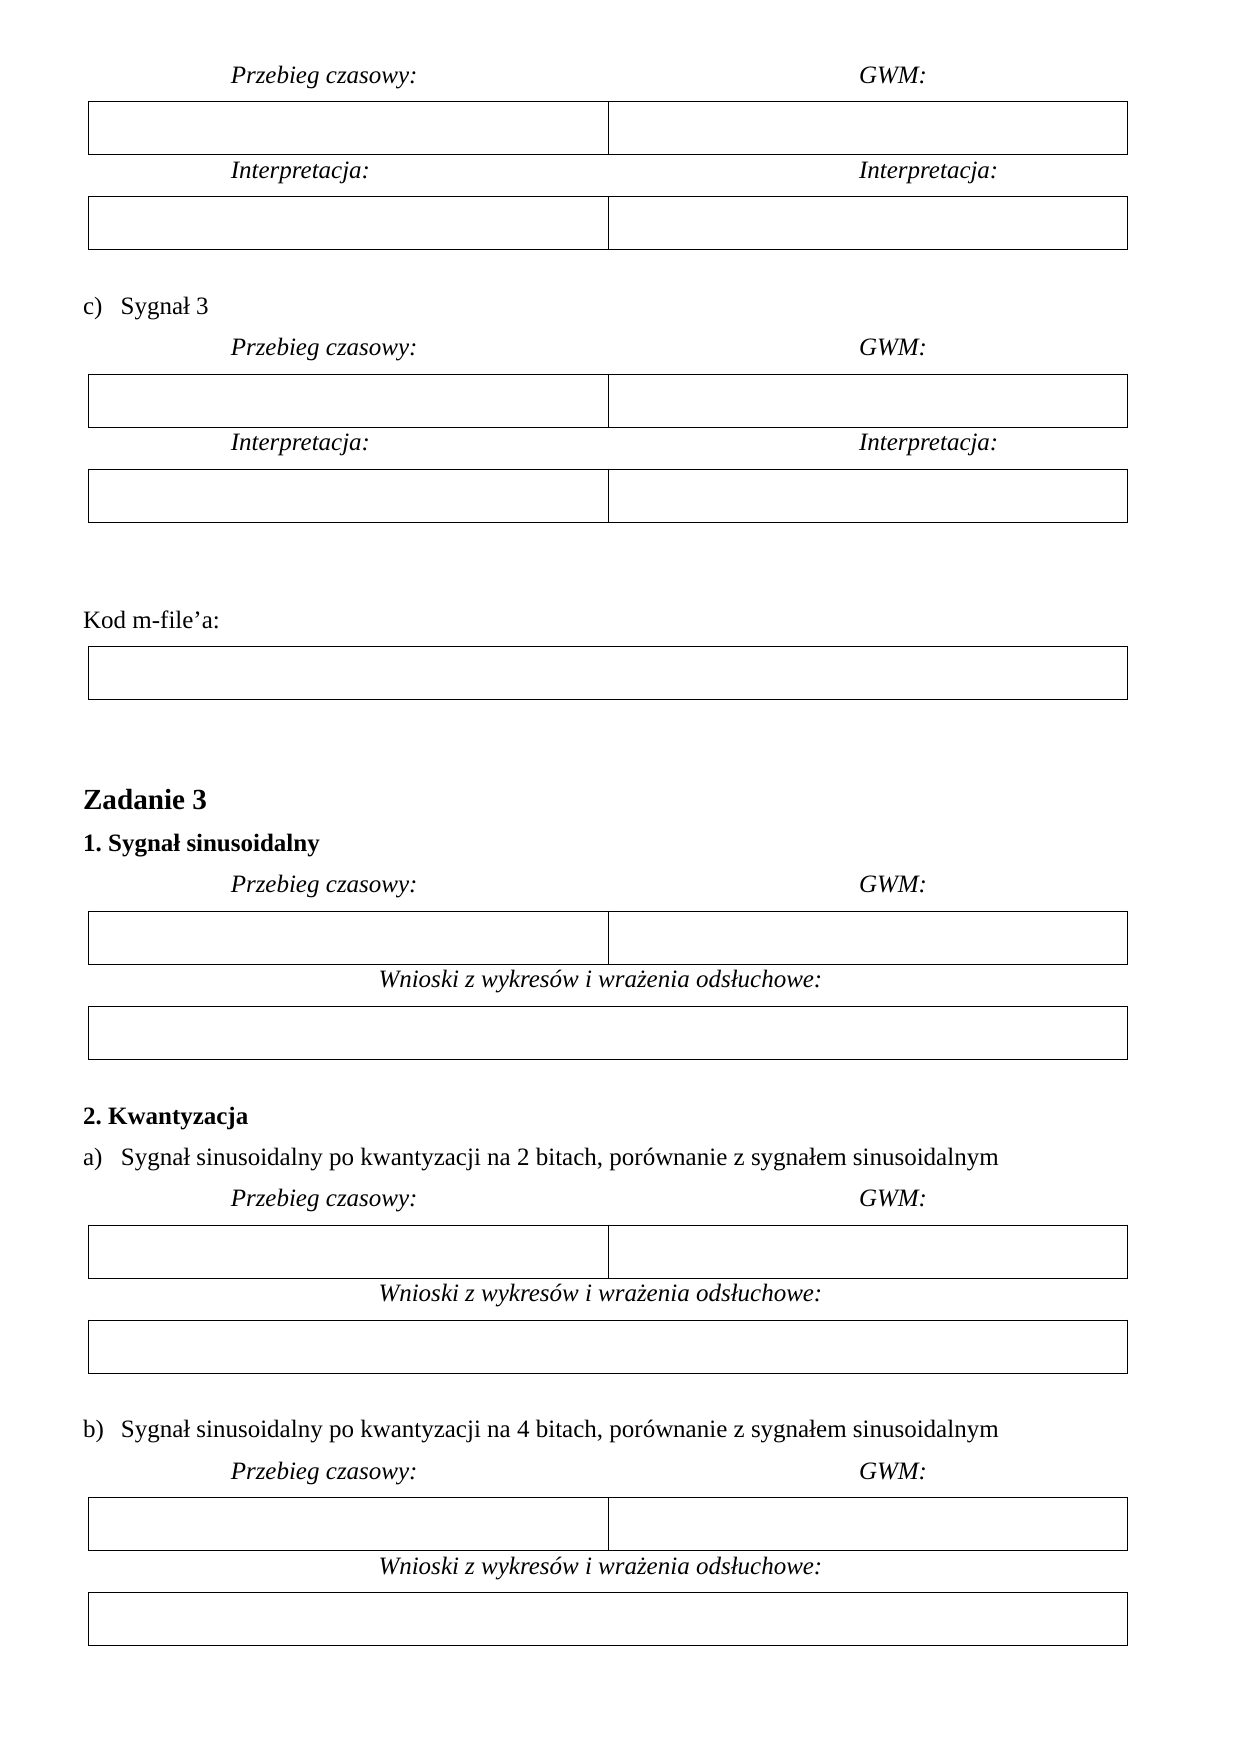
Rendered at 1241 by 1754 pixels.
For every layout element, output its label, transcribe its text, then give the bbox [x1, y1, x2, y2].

text Przebieg czasowy: GWM: [194, 869, 1148, 898]
table_header [89, 1007, 1127, 1059]
table_header [89, 1321, 1127, 1373]
text Wnioski z wykresów i wrażenia odsłuchowe: [304, 965, 1122, 993]
table_header [609, 912, 1127, 964]
table_header [89, 1226, 608, 1278]
text Kod m-file’a: [83, 605, 1122, 633]
text Wnioski z wykresów i wrażenia odsłuchowe: [304, 1551, 1122, 1579]
text Zadanie 3 [83, 782, 1122, 816]
text Interpretacja: Interpretacja: [194, 427, 1148, 456]
table_header [89, 647, 1127, 699]
text Przebieg czasowy: GWM: [194, 1183, 1148, 1212]
table_header [609, 102, 1127, 154]
table_header [609, 1226, 1127, 1278]
text 2. Kwantyzacja [83, 1101, 1122, 1129]
text Przebieg czasowy: GWM: [194, 332, 1148, 361]
list Sygnał sinusoidalny po kwantyzacji na 4 bitach, porównanie z sygnałem sinusoidalnym [83, 1414, 1122, 1443]
table_header [89, 1498, 608, 1550]
list Sygnał 3 [83, 291, 1122, 320]
text Przebieg czasowy: GWM: [194, 1456, 1148, 1484]
text Wnioski z wykresów i wrażenia odsłuchowe: [304, 1279, 1122, 1307]
table_header [89, 102, 608, 154]
table_header [89, 912, 608, 964]
table_header [89, 197, 608, 249]
table_header [89, 375, 608, 427]
text Interpretacja: Interpretacja: [194, 155, 1148, 183]
text 1. Sygnał sinusoidalny [83, 828, 1122, 857]
table_header [89, 1593, 1127, 1645]
table_header [609, 1498, 1127, 1550]
table_header [609, 470, 1127, 522]
table_header [89, 470, 608, 522]
list Sygnał sinusoidalny po kwantyzacji na 2 bitach, porównanie z sygnałem sinusoidalnym [83, 1142, 1122, 1171]
text Przebieg czasowy: GWM: [194, 60, 1148, 88]
table_header [609, 197, 1127, 249]
table_header [609, 375, 1127, 427]
